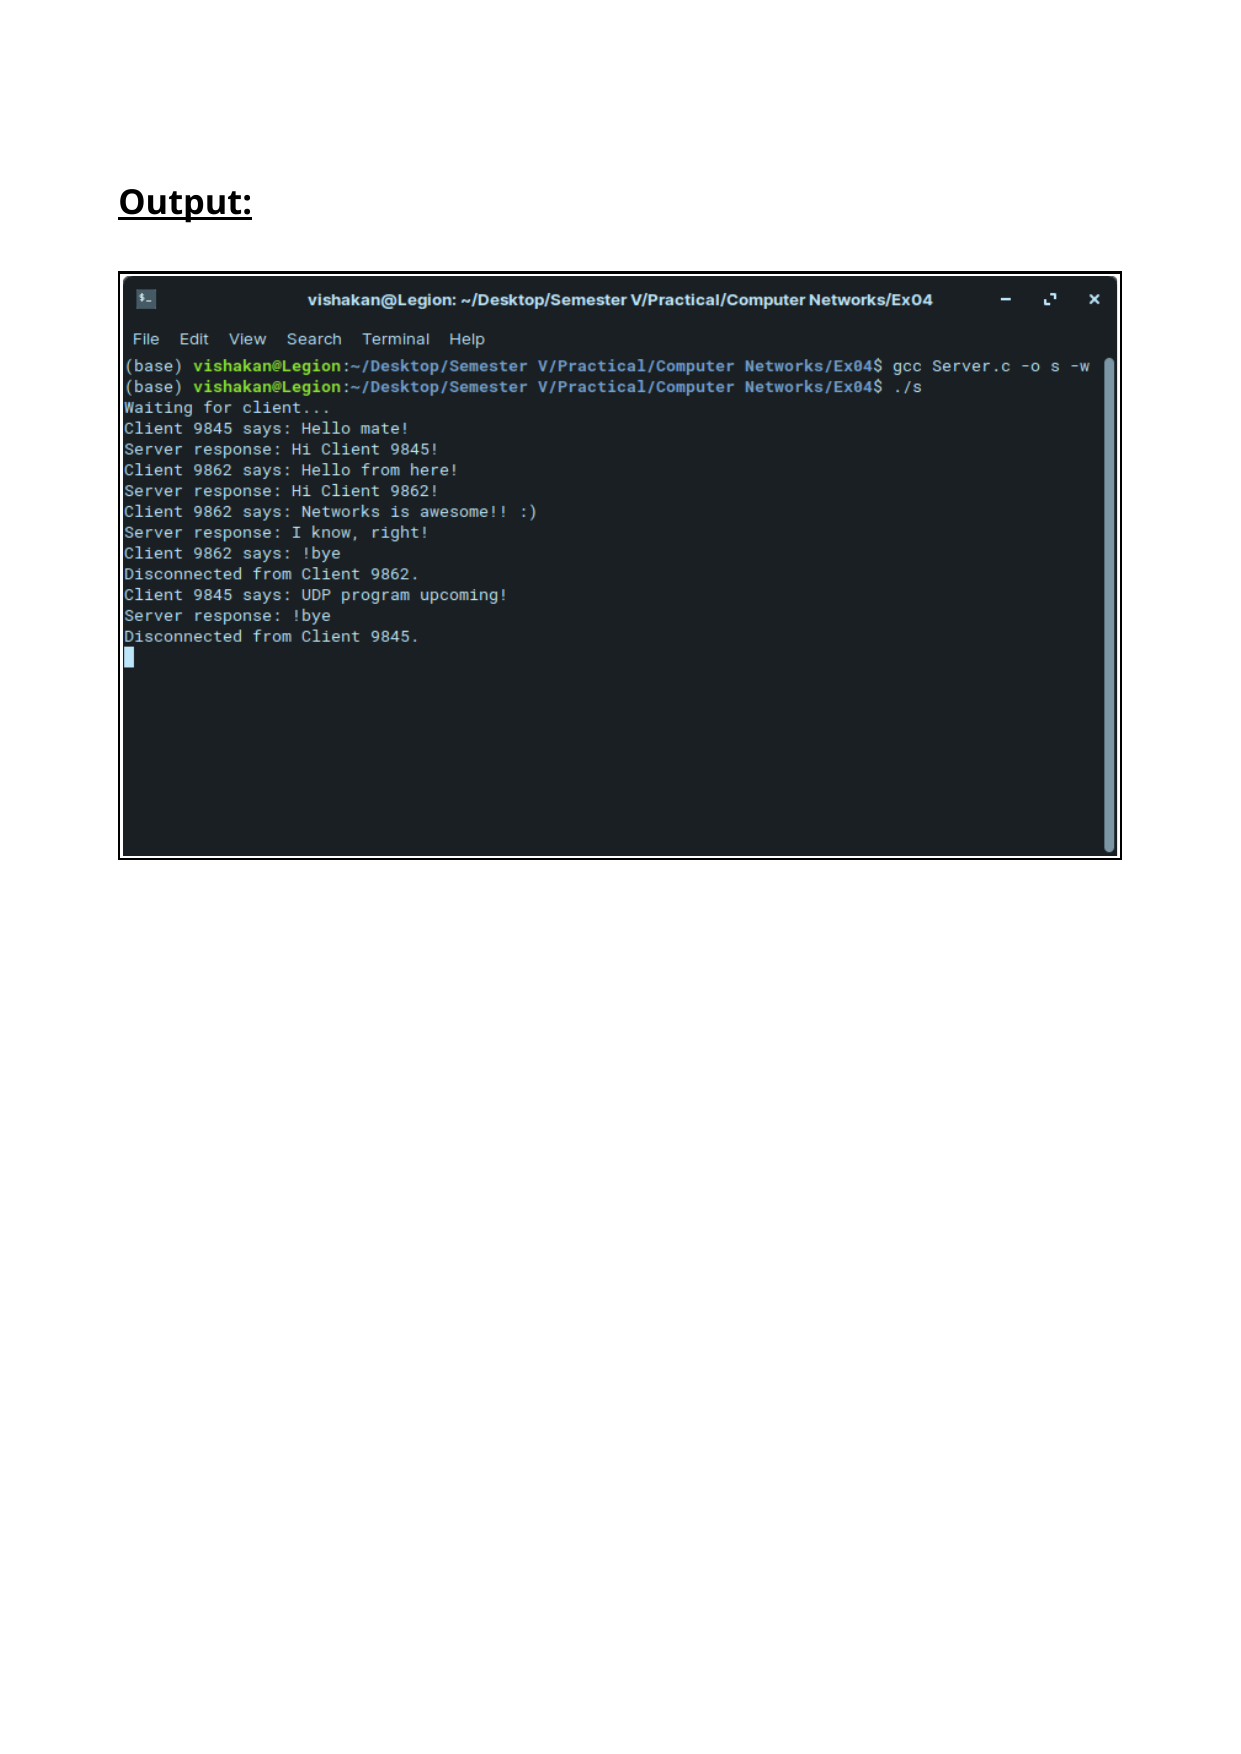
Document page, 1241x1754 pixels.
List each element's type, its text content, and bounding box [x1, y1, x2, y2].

picture [123, 276, 1118, 856]
text Output: [118, 178, 1122, 224]
